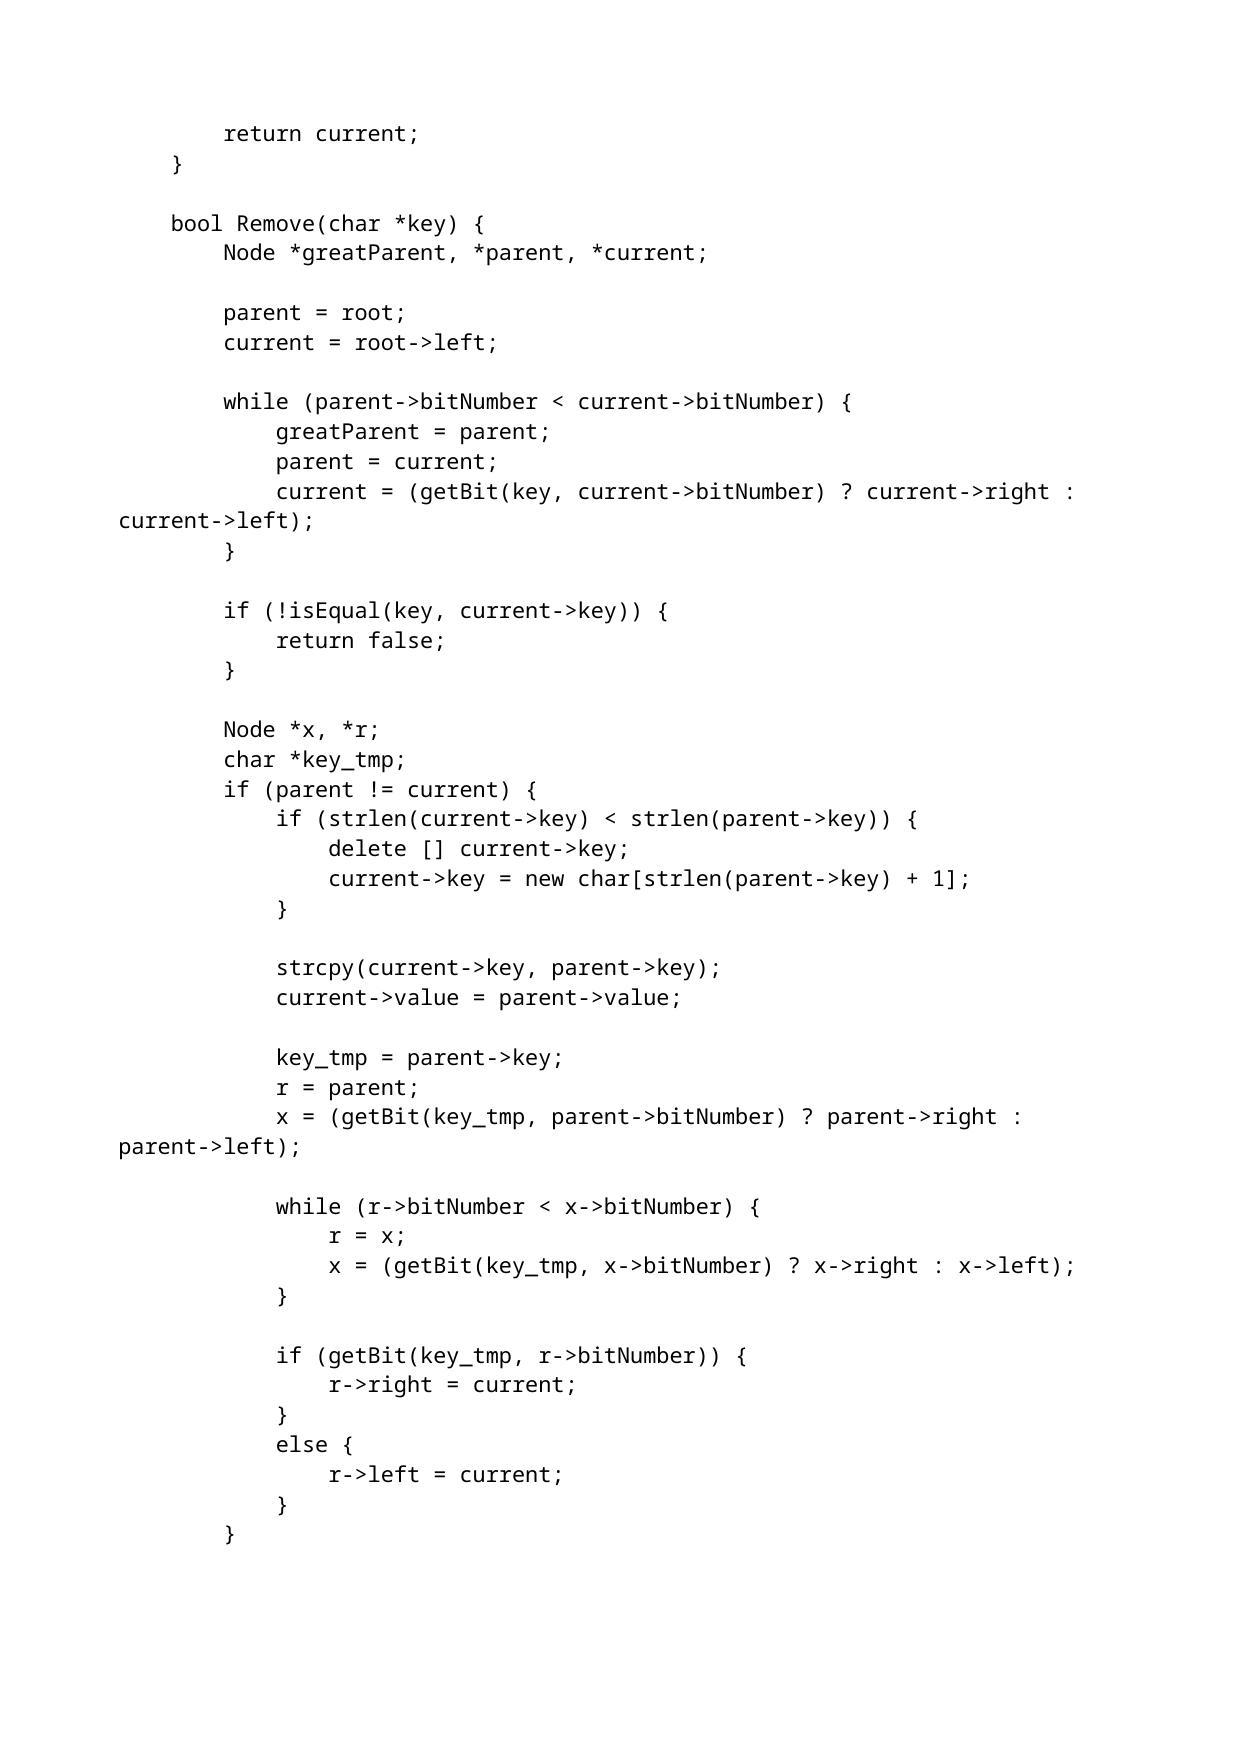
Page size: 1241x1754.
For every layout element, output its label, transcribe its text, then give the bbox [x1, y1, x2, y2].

text delete [] current->key; [118, 833, 1122, 863]
text key_tmp = parent->key; [118, 1042, 1122, 1071]
text Node *greatParent, *parent, *current; [118, 237, 1122, 267]
text } [118, 1399, 1122, 1429]
text current->key = new char[strlen(parent->key) + 1]; [118, 863, 1122, 893]
text while (r->bitNumber < x->bitNumber) { [118, 1191, 1122, 1220]
text } [118, 1280, 1122, 1310]
text r = parent; [118, 1071, 1122, 1101]
text parent = root; [118, 297, 1122, 327]
text return false; [118, 624, 1122, 654]
text if (!isEqual(key, current->key)) { [118, 595, 1122, 624]
text current->value = parent->value; [118, 982, 1122, 1012]
text } [118, 654, 1122, 684]
text Node *x, *r; [118, 714, 1122, 744]
text } [118, 535, 1122, 565]
text return current; [118, 118, 1122, 148]
text r = x; [118, 1220, 1122, 1250]
text current = (getBit(key, current->bitNumber) ? current->right : current->left); [118, 476, 1122, 535]
text x = (getBit(key_tmp, parent->bitNumber) ? parent->right : parent->left); [118, 1101, 1122, 1161]
text if (strlen(current->key) < strlen(parent->key)) { [118, 803, 1122, 833]
text else { [118, 1429, 1122, 1459]
text strcpy(current->key, parent->key); [118, 952, 1122, 982]
text while (parent->bitNumber < current->bitNumber) { [118, 386, 1122, 416]
text x = (getBit(key_tmp, x->bitNumber) ? x->right : x->left); [118, 1250, 1122, 1280]
text r->right = current; [118, 1369, 1122, 1399]
text } [118, 1518, 1122, 1548]
text } [118, 893, 1122, 922]
text if (parent != current) { [118, 773, 1122, 803]
text greatParent = parent; [118, 416, 1122, 446]
text bool Remove(char *key) { [118, 207, 1122, 237]
text parent = current; [118, 446, 1122, 476]
text r->left = current; [118, 1459, 1122, 1488]
text current = root->left; [118, 327, 1122, 356]
text } [118, 148, 1122, 178]
text if (getBit(key_tmp, r->bitNumber)) { [118, 1339, 1122, 1369]
text char *key_tmp; [118, 744, 1122, 773]
text } [118, 1488, 1122, 1518]
